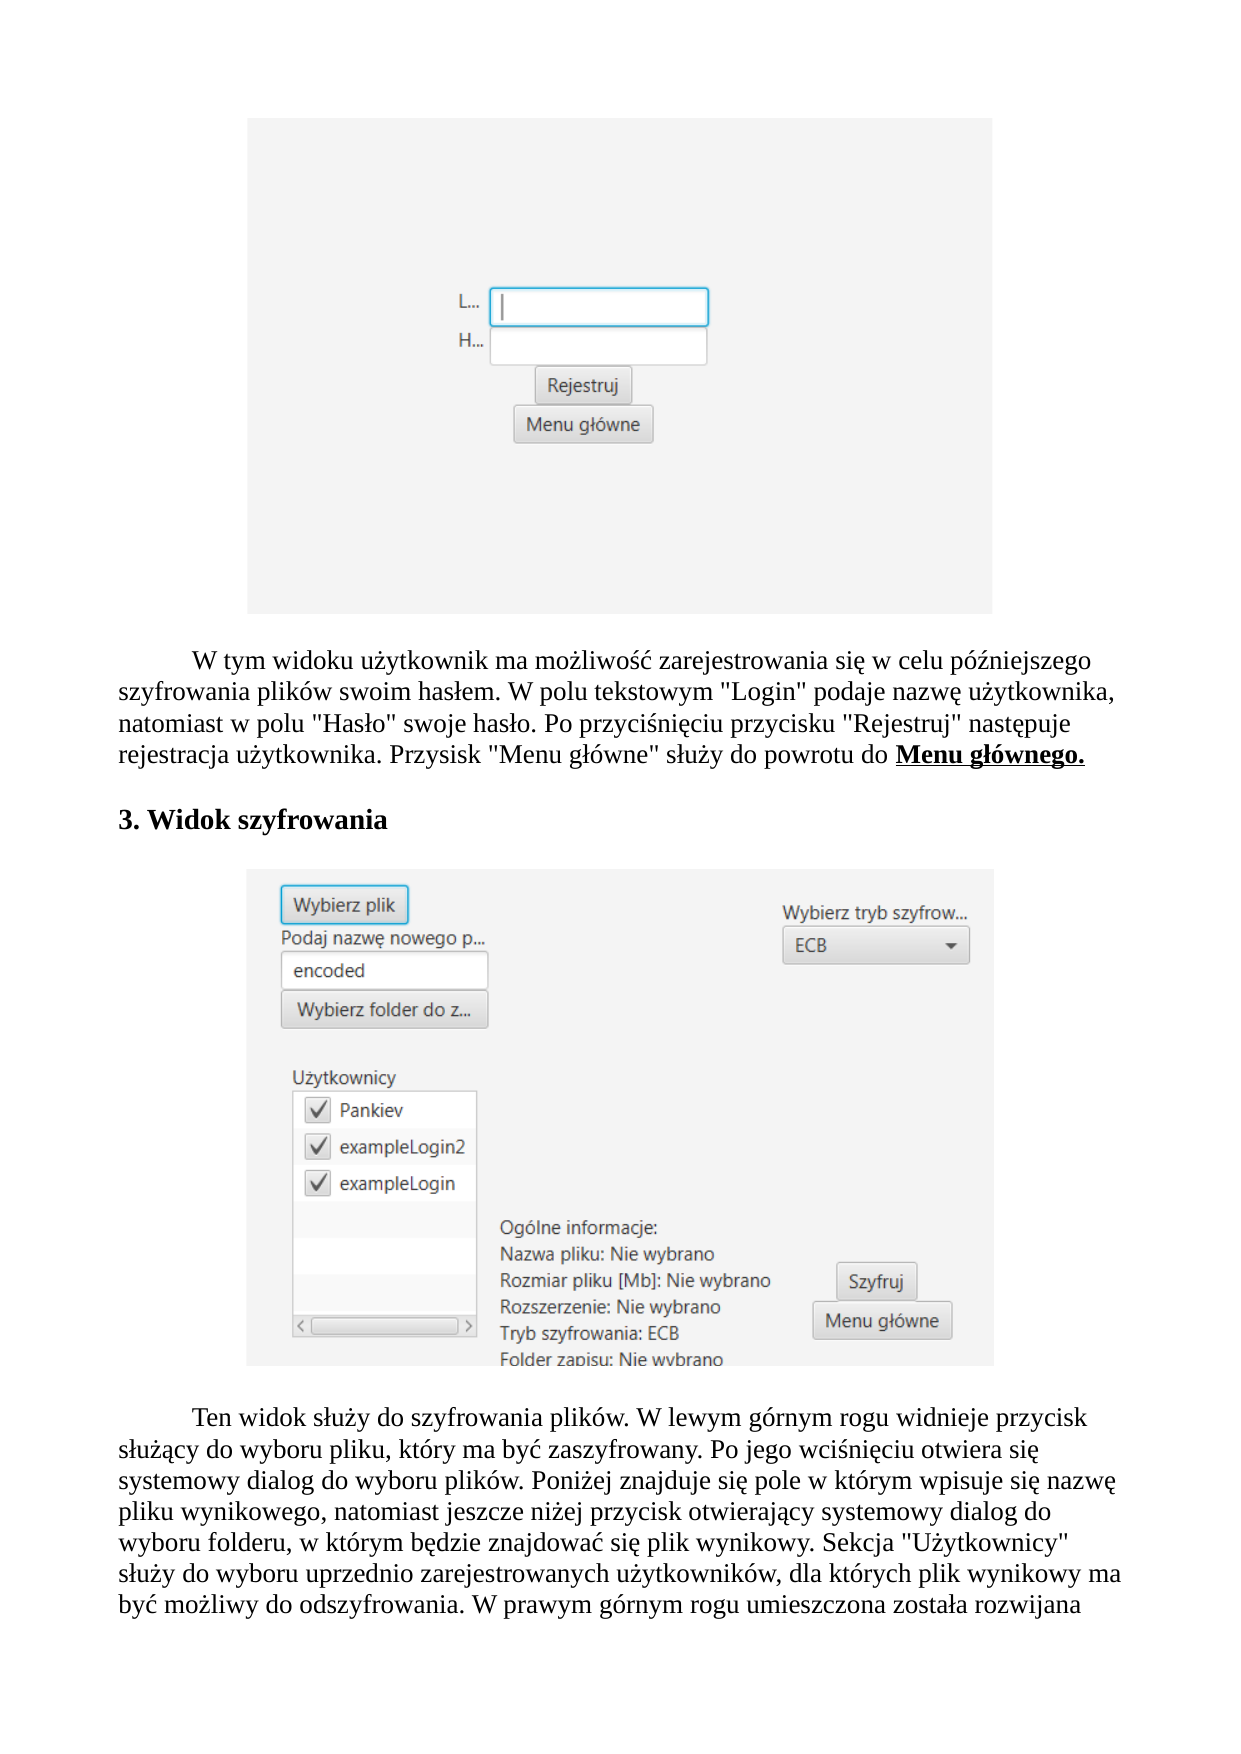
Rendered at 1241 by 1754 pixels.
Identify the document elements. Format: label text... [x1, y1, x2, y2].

text W tym widoku użytkownik ma możliwość zarejestrowania się w celu późniejszego szyfrowania plików swoim hasłem. W polu tekstowym "Login" podaje nazwę użytkownika, natomiast w polu "Hasło" swoje hasło. Po przyciśnięciu przycisku "Rejestruj" następuje rejestracja użytkownika. Przysisk "Menu główne" służy do powrotu do Menu głównego. [118, 644, 1122, 769]
text Ten widok służy do szyfrowania plików. W lewym górnym rogu widnieje przycisk służący do wyboru pliku, który ma być zaszyfrowany. Po jego wciśnięciu otwiera się systemowy dialog do wyboru plików. Poniżej znajduje się pole w którym wpisuje się nazwę pliku wynikowego, natomiast jeszcze niżej przycisk otwierający systemowy dialog do wyboru folderu, w którym będzie znajdować się plik wynikowy. Sekcja "Użytkownicy" służy do wyboru uprzednio zarejestrowanych użytkowników, dla których plik wynikowy ma być możliwy do odszyfrowania. W prawym górnym rogu umieszczona została rozwijana [118, 1399, 1122, 1620]
text 3. Widok szyfrowania [118, 802, 1122, 836]
